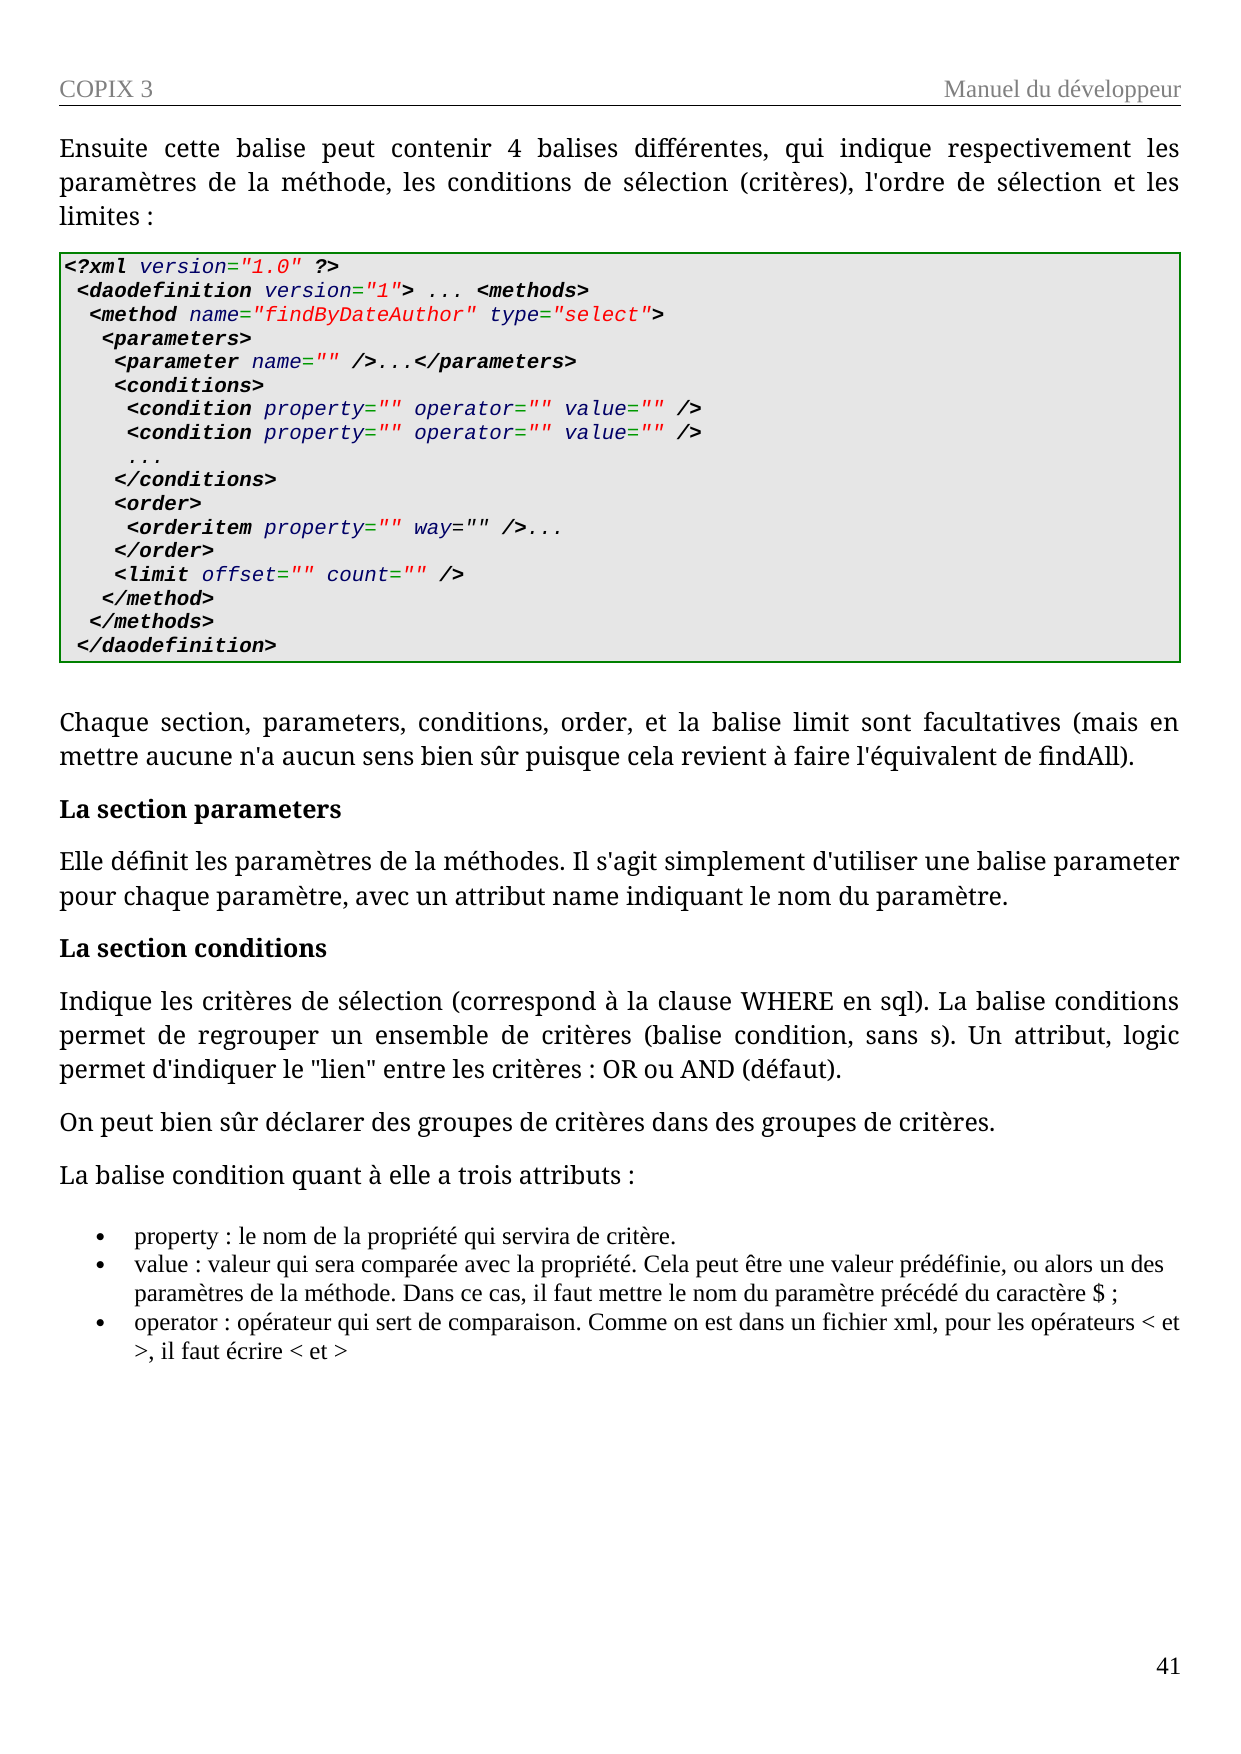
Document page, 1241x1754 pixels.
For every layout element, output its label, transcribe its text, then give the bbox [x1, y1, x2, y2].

text <orderitem property="" way="" />... [61, 512, 1179, 535]
text </methods> [61, 606, 1179, 630]
text On peut bien sûr déclarer des groupes de critères dans des groupes de critères. [59, 1105, 1181, 1139]
text </method> [61, 583, 1179, 606]
list operator : opérateur qui sert de comparaison. Comme on est dans un fichier xml, pour les opérateurs < et >, il faut écrire < et > [97, 1307, 1181, 1364]
text <daodefinition version="1"> ... <methods> [61, 275, 1179, 299]
text Ensuite cette balise peut contenir 4 balises différentes, qui indique respectivement les paramètres de la méthode, les conditions de sélection (critères), l'ordre de sélection et les limites : [59, 131, 1181, 233]
text <order> [61, 488, 1179, 512]
text <parameter name="" />...</parameters> [61, 346, 1179, 370]
text <limit offset="" count="" /> [61, 559, 1179, 583]
list property : le nom de la propriété qui servira de critère. [97, 1221, 1181, 1249]
text <condition property="" operator="" value="" /> [61, 393, 1179, 417]
text La section conditions [59, 931, 1181, 965]
list value : valeur qui sera comparée avec la propriété. Cela peut être une valeur prédéfinie, ou alors un des paramètres de la méthode. Dans ce cas, il faut mettre le nom du paramètre précédé du caractère $ ; [97, 1249, 1181, 1307]
text <parameters> [61, 322, 1179, 346]
text La balise condition quant à elle a trois attributs : [59, 1157, 1181, 1192]
text <conditions> [61, 370, 1179, 393]
text Elle définit les paramètres de la méthodes. Il s'agit simplement d'utiliser une balise parameter pour chaque paramètre, avec un attribut name indiquant le nom du paramètre. [59, 844, 1181, 912]
text <?xml version="1.0" ?> [61, 254, 1179, 275]
text ... [61, 441, 1179, 464]
text <condition property="" operator="" value="" /> [61, 417, 1179, 441]
text Chaque section, parameters, conditions, order, et la balise limit sont facultatives (mais en mettre aucune n'a aucun sens bien sûr puisque cela revient à faire l'équivalent de findAll). [59, 704, 1181, 772]
text </conditions> [61, 464, 1179, 488]
text Indique les critères de sélection (correspond à la clause WHERE en sql). La balise conditions permet de regrouper un ensemble de critères (balise condition, sans s). Un attribut, logic permet d'indiquer le "lien" entre les critères : OR ou AND (défaut). [59, 984, 1181, 1086]
text </daodefinition> [61, 630, 1179, 661]
text La section parameters [59, 791, 1181, 825]
text </order> [61, 535, 1179, 559]
text <method name="findByDateAuthor" type="select"> [61, 299, 1179, 322]
